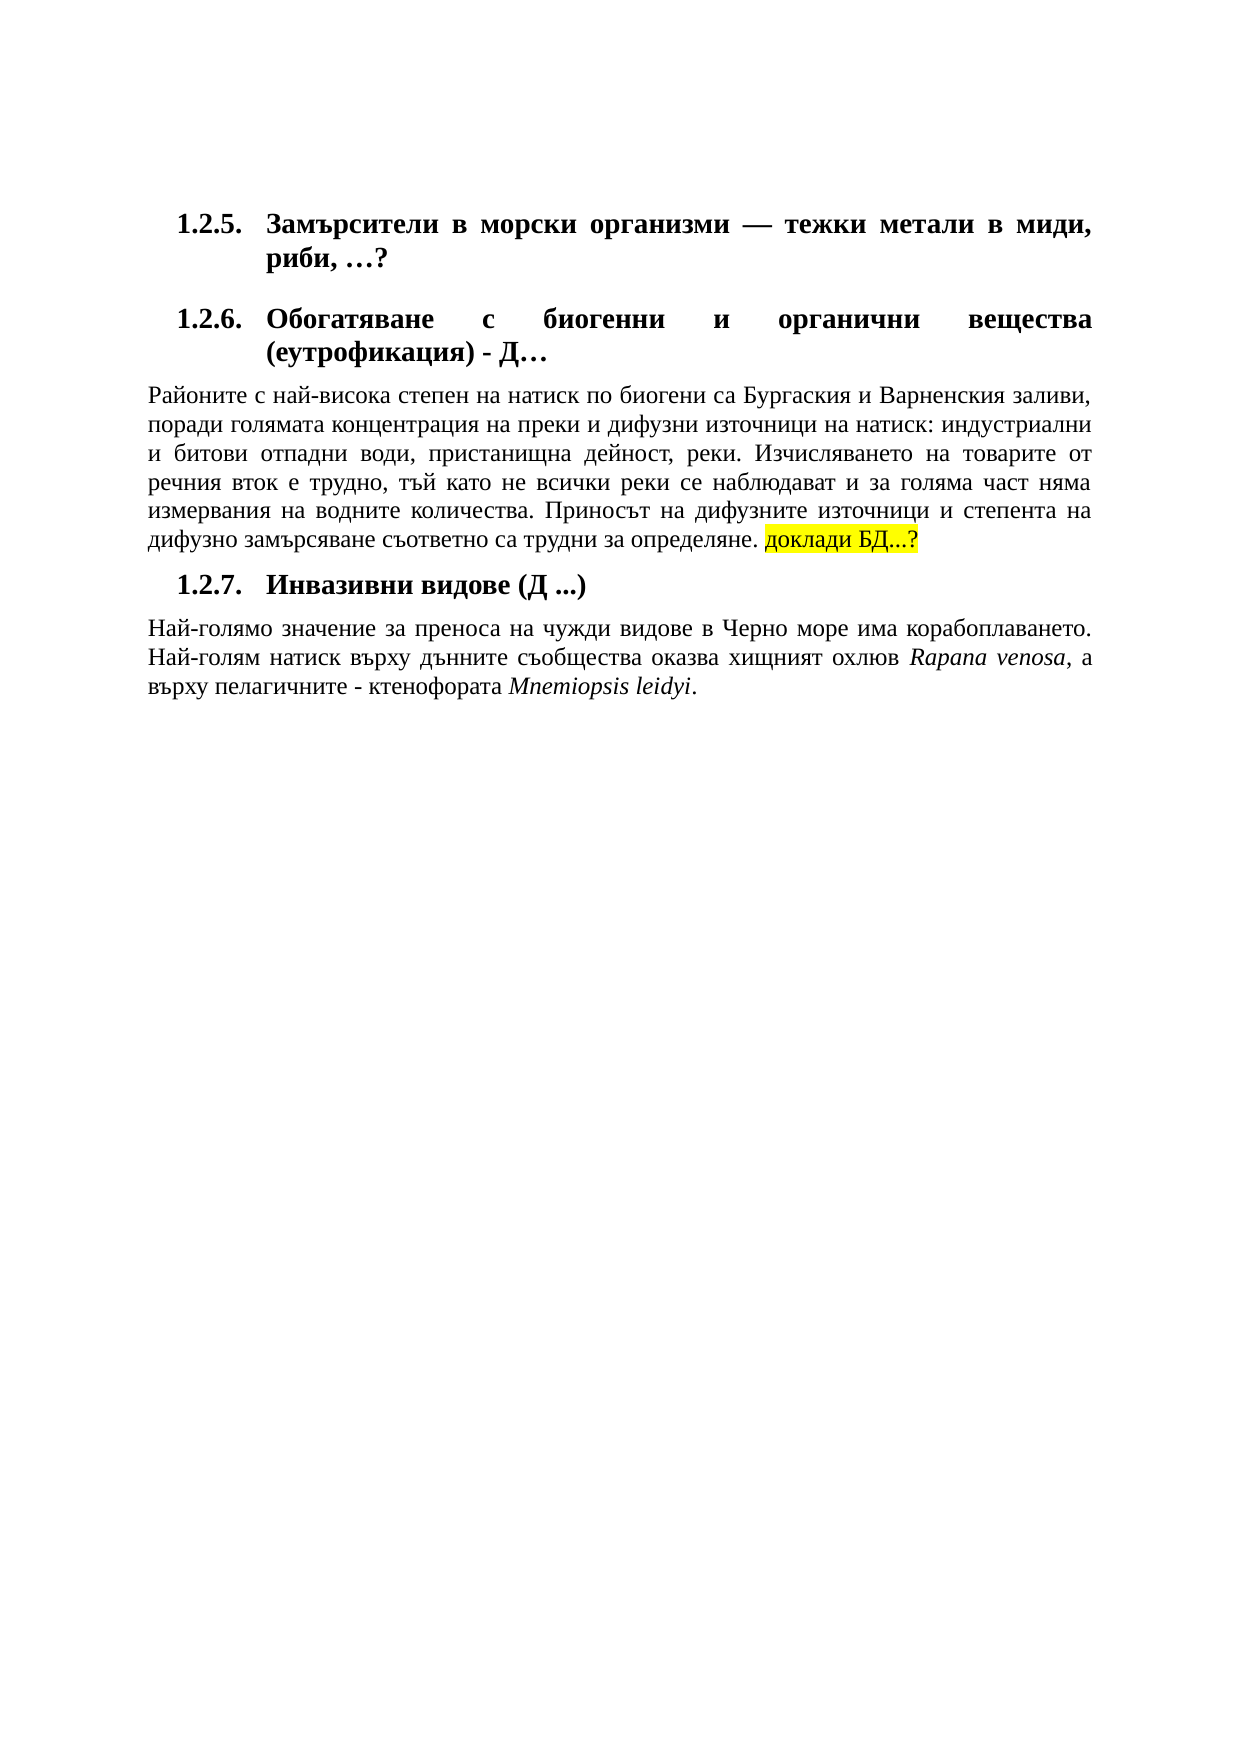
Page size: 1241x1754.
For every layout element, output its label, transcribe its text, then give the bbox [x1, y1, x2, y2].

subtitle Инвазивни видове (Д ...) [242, 567, 1093, 601]
text Районите с най-висока степен на натиск по биогени са Бургаския и Варненския заливи, поради голямата концентрация на преки и дифузни източници на натиск: индустриални и битови отпадни води, пристанищна дейност, реки. Изчисляването на товарите от речния вток е трудно, тъй като не всички реки се наблюдават и за голяма част няма измервания на водните количества. Приносът на дифузните източници и степента на дифузно замърсяване съответно са трудни за определяне. доклади БД...? [148, 380, 1093, 553]
subtitle Обогатяване с биогенни и органични вещества (еутрофикация) - Д… [242, 301, 1093, 368]
subtitle Замърсители в морски организми — тежки метали в миди, риби, …? [242, 207, 1093, 274]
text Най-голямо значение за преноса на чужди видове в Черно море има корабоплаването. Най-голям натиск върху дънните съобщества оказва хищният охлюв Rapana venosa, а върху пелагичните - ктенофората Mnemiopsis leidyi. [148, 613, 1093, 700]
